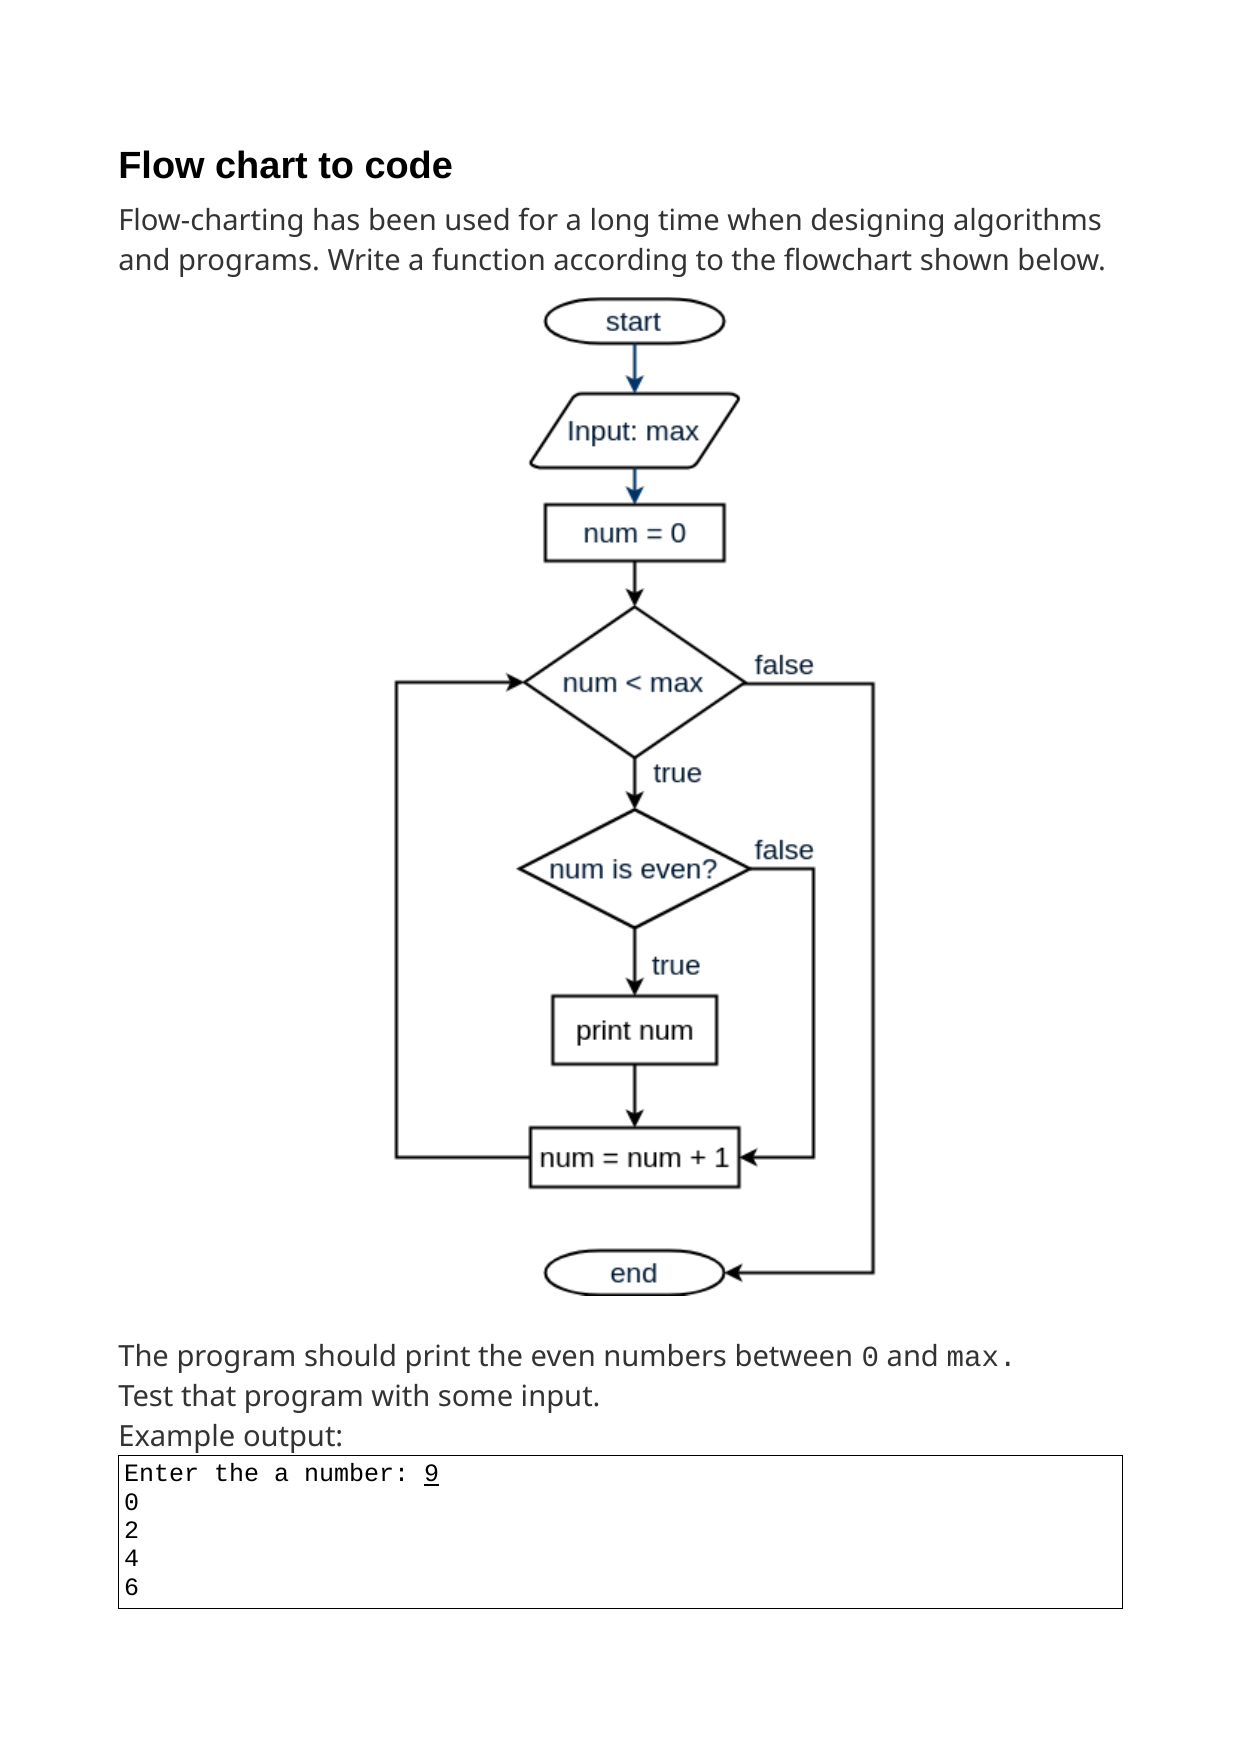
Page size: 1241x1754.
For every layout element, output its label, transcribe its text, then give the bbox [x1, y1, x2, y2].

text Example output: [118, 1415, 1122, 1455]
picture [385, 297, 886, 1296]
subtitle Flow chart to code [118, 143, 1122, 187]
text Flow-charting has been used for a long time when designing algorithms and programs. Write a function according to the flowchart shown below. [118, 199, 1122, 279]
text The program should print the even numbers between 0 and max. [118, 1336, 1122, 1376]
table_header Enter the a number: 9 0 2 4 6 [119, 1456, 1122, 1608]
text Test that program with some input. [118, 1376, 1122, 1415]
